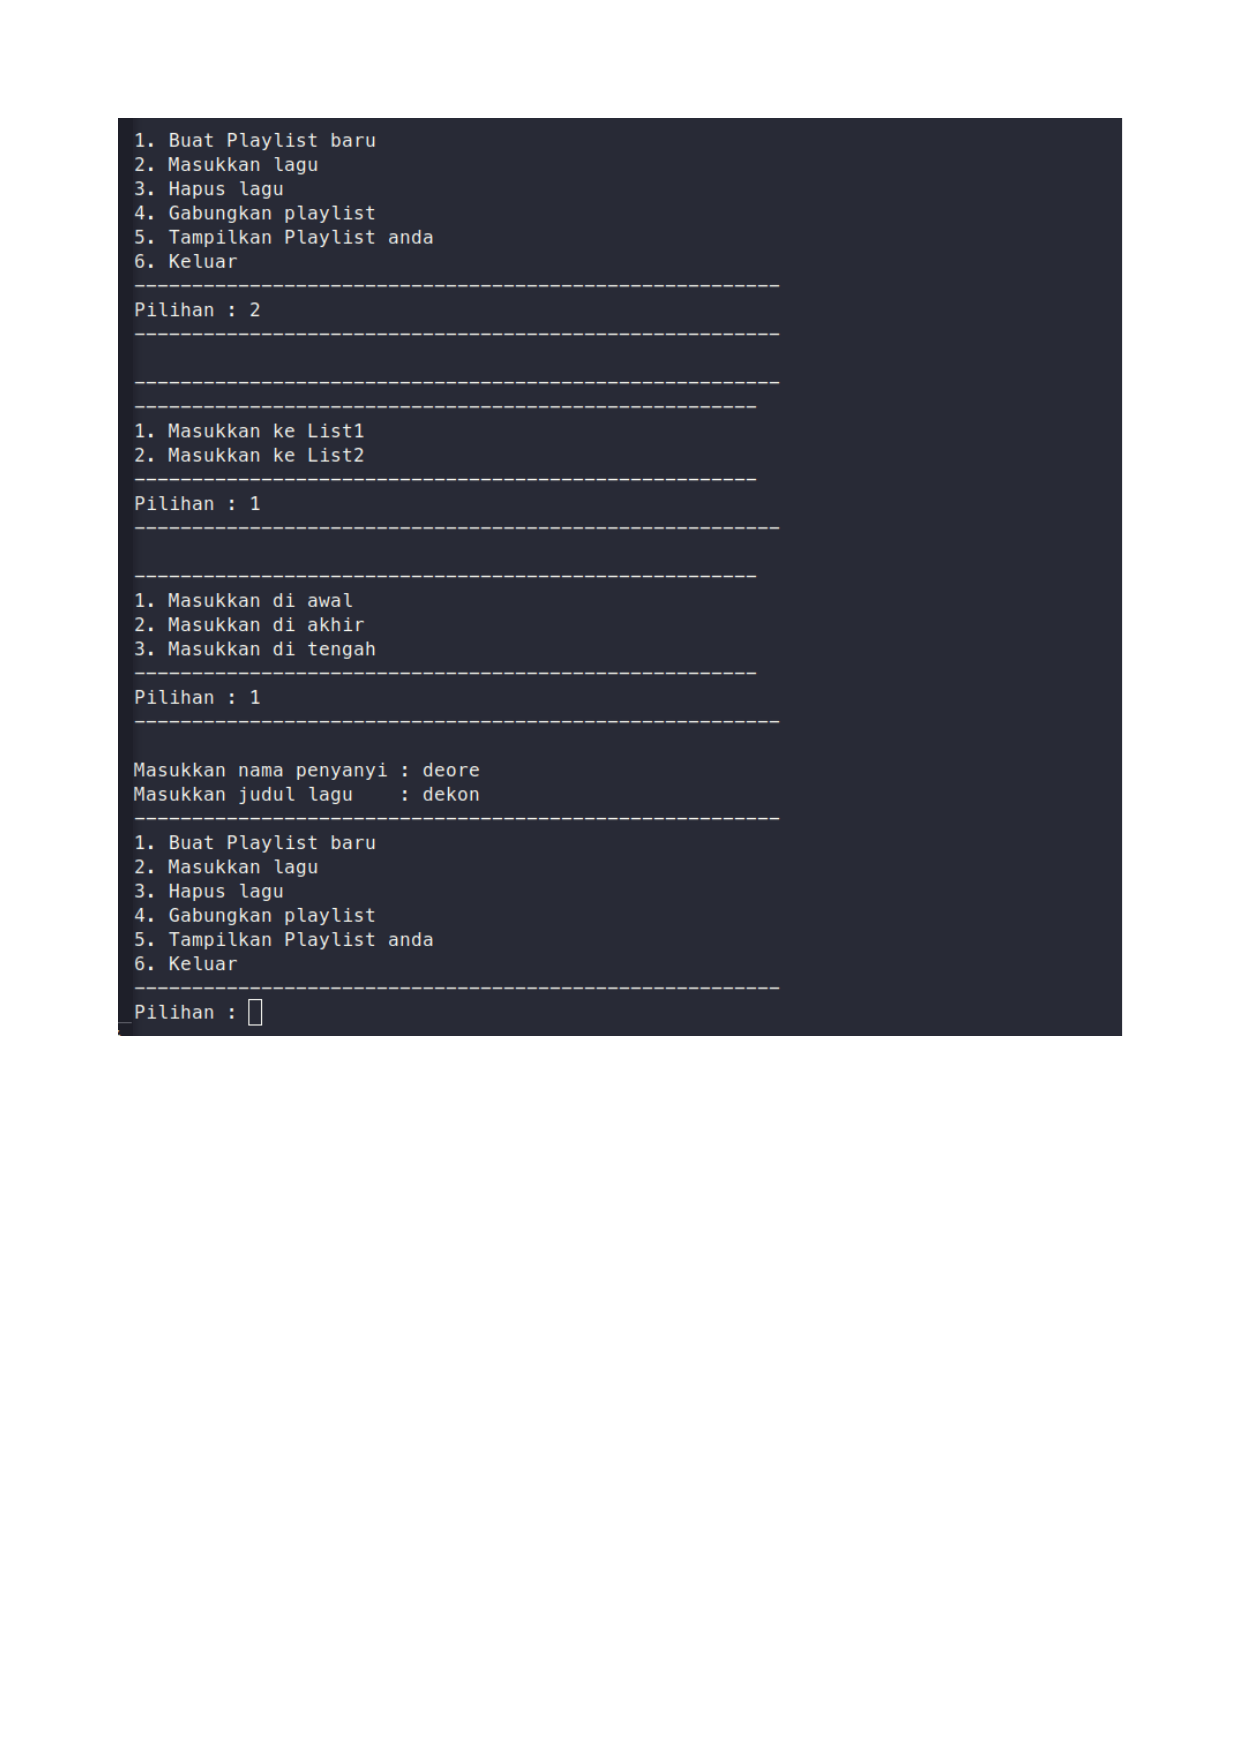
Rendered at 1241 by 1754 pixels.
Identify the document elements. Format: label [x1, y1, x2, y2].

picture [118, 118, 1123, 1036]
